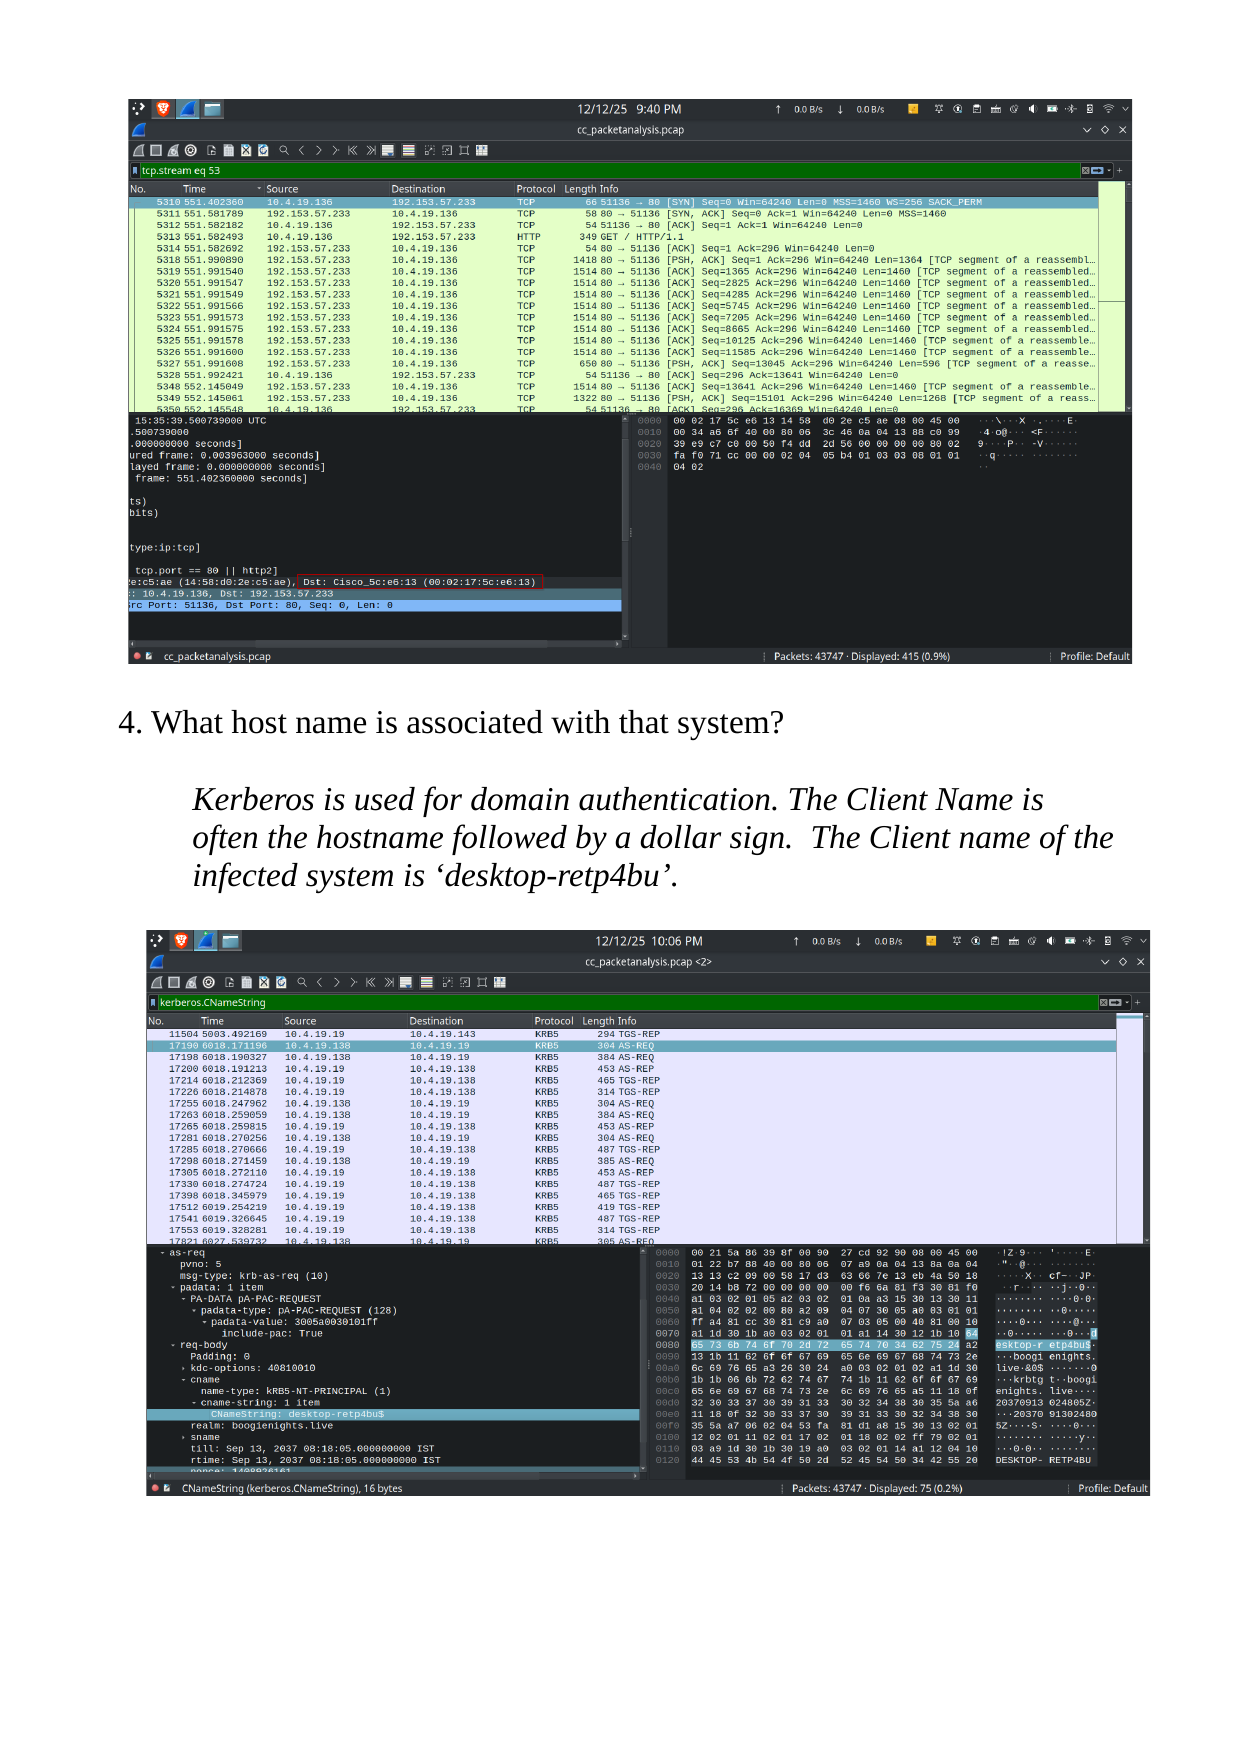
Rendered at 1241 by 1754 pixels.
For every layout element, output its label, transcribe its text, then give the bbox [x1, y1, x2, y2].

text 4. What host name is associated with that system? [118, 702, 1122, 740]
picture [146, 930, 1151, 1496]
text Kerberos is used for domain authentication. The Client Name is often the hostname followed by a dollar sign. The Client name of the infected system is ‘desktop-retp4bu’. [118, 779, 1122, 894]
picture [128, 99, 1133, 664]
